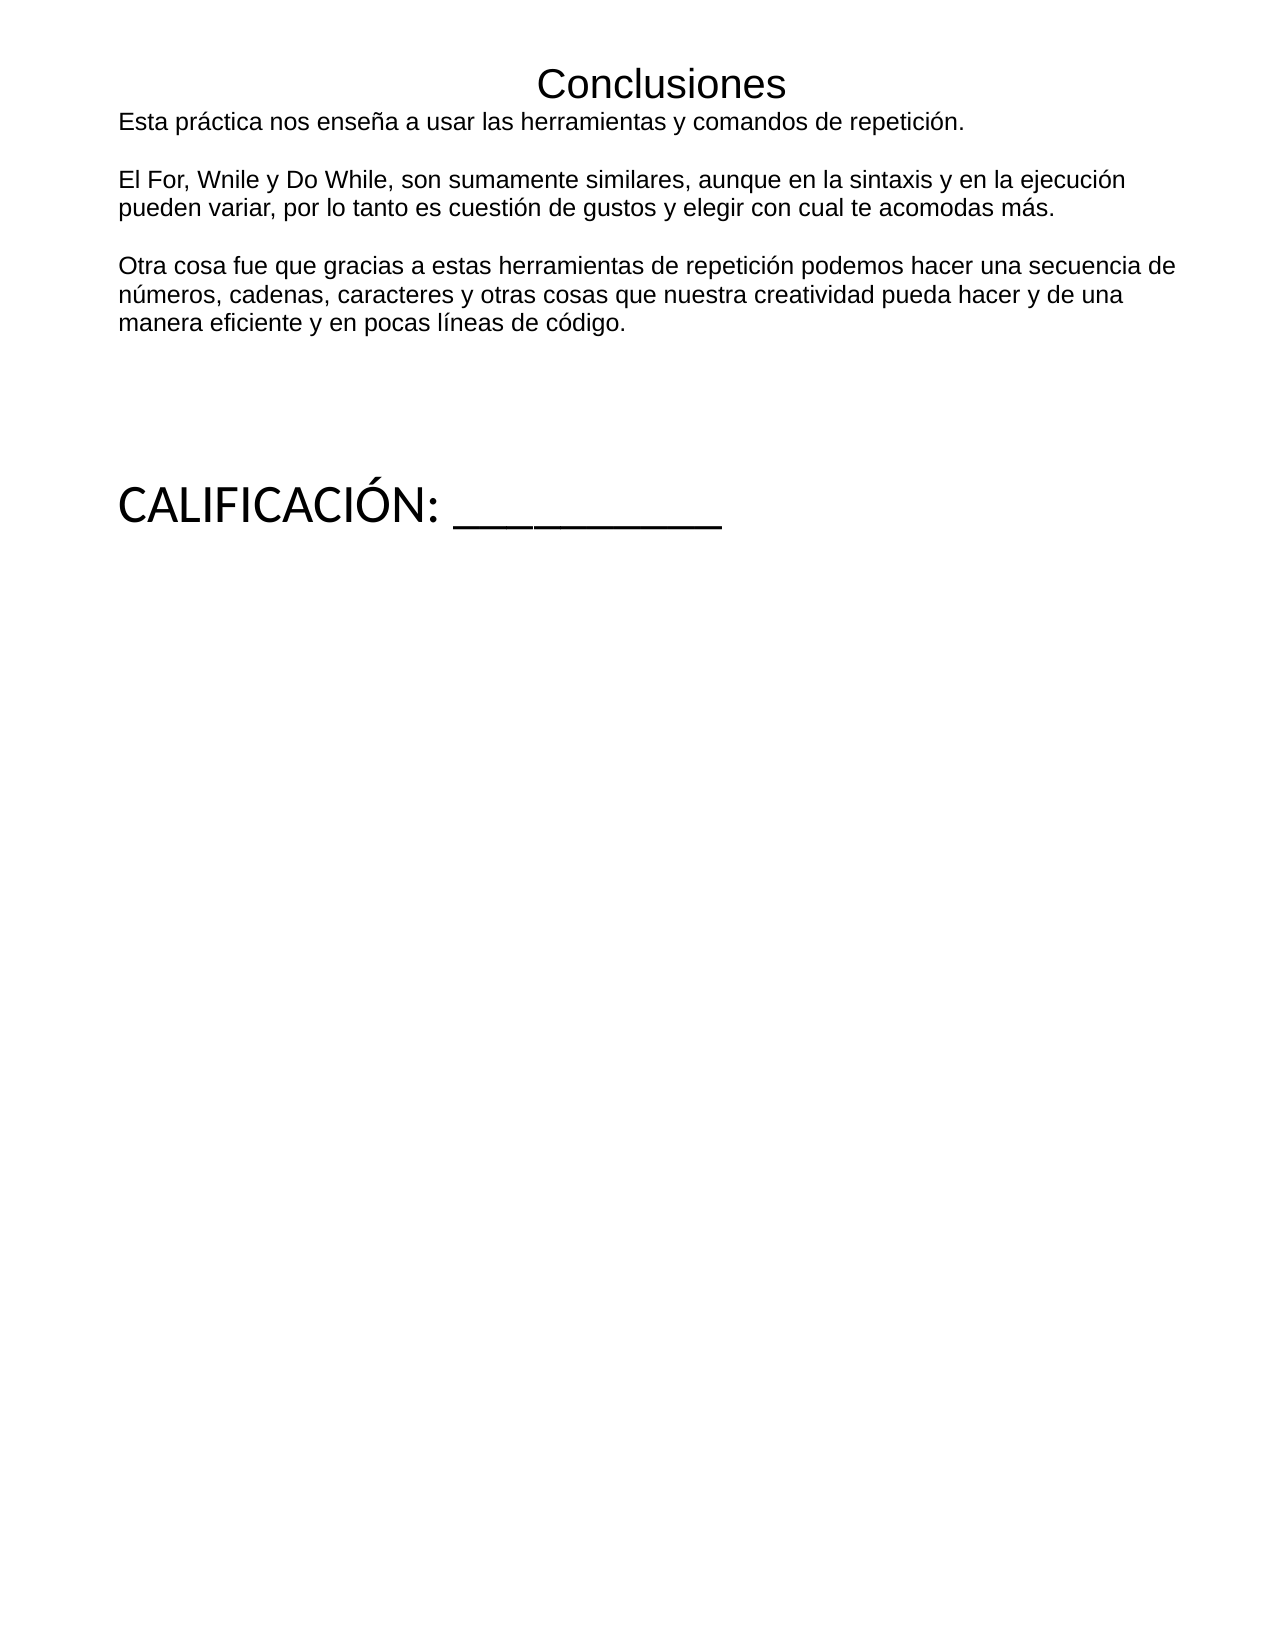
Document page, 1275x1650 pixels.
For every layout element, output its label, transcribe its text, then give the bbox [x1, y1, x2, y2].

text CALIFICACIÓN: __________ [118, 469, 1205, 536]
text Esta práctica nos enseña a usar las herramientas y comandos de repetición. [118, 107, 1205, 136]
text Conclusiones [118, 59, 1205, 107]
text El For, Wnile y Do While, son sumamente similares, aunque en la sintaxis y en la ejecución pueden variar, por lo tanto es cuestión de gustos y elegir con cual te acomodas más. [118, 164, 1205, 222]
text Otra cosa fue que gracias a estas herramientas de repetición podemos hacer una secuencia de números, cadenas, caracteres y otras cosas que nuestra creatividad pueda hacer y de una manera eficiente y en pocas líneas de código. [118, 251, 1205, 337]
